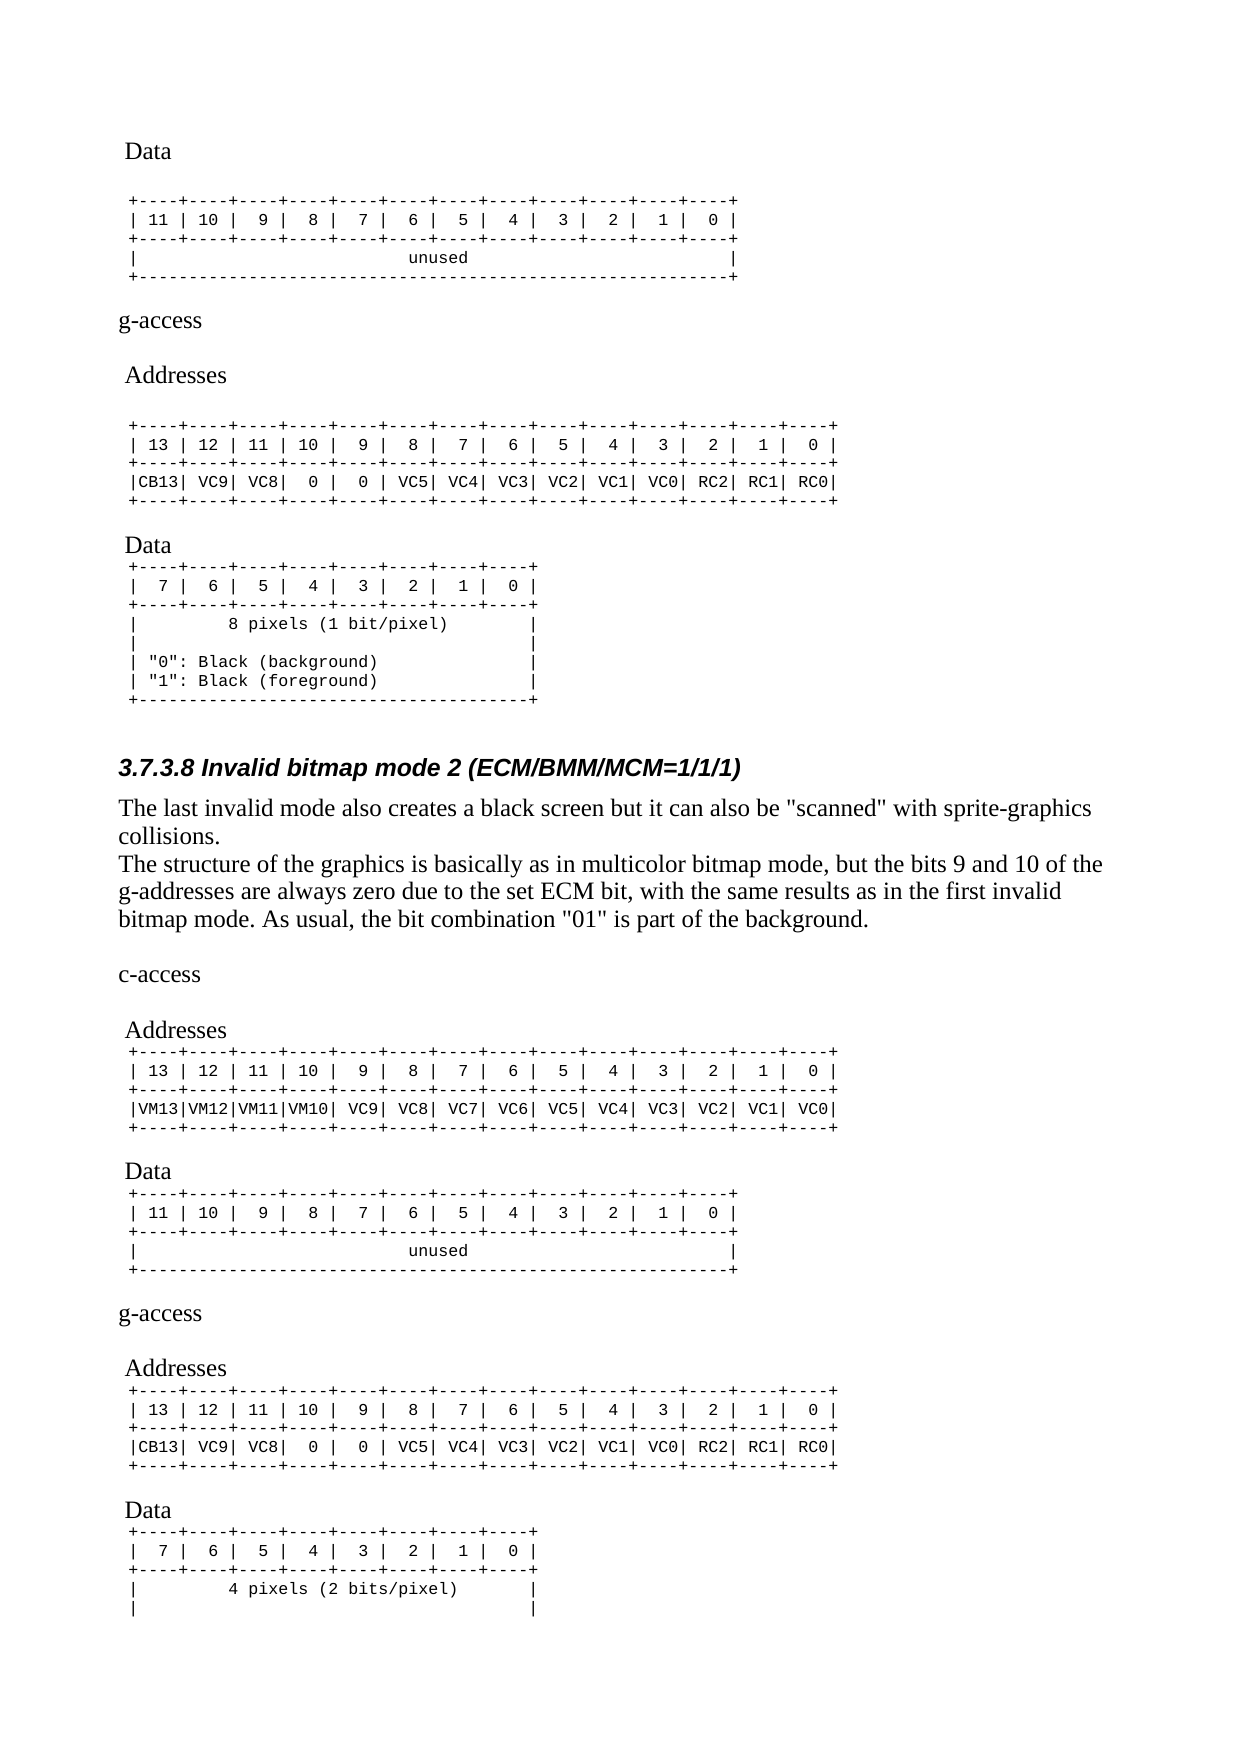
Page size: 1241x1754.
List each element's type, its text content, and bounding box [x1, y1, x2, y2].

text +----+----+----+----+----+----+----+----+----+----+----+----+ [118, 230, 1122, 249]
text | "0": Black (background) | [118, 653, 1122, 672]
text +----+----+----+----+----+----+----+----+ [118, 1561, 1122, 1580]
text Addresses [118, 1016, 1122, 1044]
text | 11 | 10 | 9 | 8 | 7 | 6 | 5 | 4 | 3 | 2 | 1 | 0 | [118, 1204, 1122, 1223]
text Data [118, 137, 1122, 165]
text +----+----+----+----+----+----+----+----+----+----+----+----+----+----+ [118, 1082, 1122, 1101]
text +----+----+----+----+----+----+----+----+----+----+----+----+ [118, 192, 1122, 211]
text | 8 pixels (1 bit/pixel) | [118, 615, 1122, 634]
text Addresses [118, 1354, 1122, 1382]
text +----+----+----+----+----+----+----+----+----+----+----+----+----+----+ [118, 1044, 1122, 1063]
text +----+----+----+----+----+----+----+----+----+----+----+----+----+----+ [118, 455, 1122, 474]
text The structure of the graphics is basically as in multicolor bitmap mode, but the bits 9 and 10 of the g-addresses are always zero due to the set ECM bit, with the same results as in the first invalid bitmap mode. As usual, the bit combination "01" is part of the background. [118, 850, 1122, 933]
text | 13 | 12 | 11 | 10 | 9 | 8 | 7 | 6 | 5 | 4 | 3 | 2 | 1 | 0 | [118, 1063, 1122, 1082]
text |VM13|VM12|VM11|VM10| VC9| VC8| VC7| VC6| VC5| VC4| VC3| VC2| VC1| VC0| [118, 1101, 1122, 1119]
text +----+----+----+----+----+----+----+----+----+----+----+----+----+----+ [118, 1382, 1122, 1401]
text g-access [118, 1299, 1122, 1327]
text +----+----+----+----+----+----+----+----+----+----+----+----+----+----+ [118, 417, 1122, 436]
text +-----------------------------------------------------------+ [118, 268, 1122, 287]
text Data [118, 1157, 1122, 1185]
text | 7 | 6 | 5 | 4 | 3 | 2 | 1 | 0 | [118, 1542, 1122, 1561]
text c-access [118, 961, 1122, 988]
text | unused | [118, 1242, 1122, 1261]
text g-access [118, 306, 1122, 334]
text +----+----+----+----+----+----+----+----+ [118, 596, 1122, 615]
text | | [118, 1599, 1122, 1618]
text Addresses [118, 362, 1122, 389]
text +----+----+----+----+----+----+----+----+----+----+----+----+----+----+ [118, 1420, 1122, 1439]
text | 11 | 10 | 9 | 8 | 7 | 6 | 5 | 4 | 3 | 2 | 1 | 0 | [118, 211, 1122, 230]
text +----+----+----+----+----+----+----+----+----+----+----+----+----+----+ [118, 493, 1122, 512]
text +----+----+----+----+----+----+----+----+----+----+----+----+ [118, 1223, 1122, 1242]
text | "1": Black (foreground) | [118, 672, 1122, 691]
text +---------------------------------------+ [118, 691, 1122, 710]
text Data [118, 1496, 1122, 1523]
text +----+----+----+----+----+----+----+----+----+----+----+----+----+----+ [118, 1458, 1122, 1477]
text +-----------------------------------------------------------+ [118, 1261, 1122, 1280]
subtitle Invalid bitmap mode 2 (ECM/BMM/MCM=1/1/1) [118, 754, 1122, 782]
text The last invalid mode also creates a black screen but it can also be "scanned" with sprite-graphics collisions. [118, 794, 1122, 850]
text | | [118, 634, 1122, 653]
text | 4 pixels (2 bits/pixel) | [118, 1580, 1122, 1599]
text +----+----+----+----+----+----+----+----+----+----+----+----+----+----+ [118, 1119, 1122, 1138]
text | 13 | 12 | 11 | 10 | 9 | 8 | 7 | 6 | 5 | 4 | 3 | 2 | 1 | 0 | [118, 436, 1122, 455]
text +----+----+----+----+----+----+----+----+----+----+----+----+ [118, 1185, 1122, 1204]
text | 7 | 6 | 5 | 4 | 3 | 2 | 1 | 0 | [118, 577, 1122, 596]
text |CB13| VC9| VC8| 0 | 0 | VC5| VC4| VC3| VC2| VC1| VC0| RC2| RC1| RC0| [118, 474, 1122, 493]
text | unused | [118, 249, 1122, 268]
text |CB13| VC9| VC8| 0 | 0 | VC5| VC4| VC3| VC2| VC1| VC0| RC2| RC1| RC0| [118, 1439, 1122, 1458]
text +----+----+----+----+----+----+----+----+ [118, 1523, 1122, 1542]
text | 13 | 12 | 11 | 10 | 9 | 8 | 7 | 6 | 5 | 4 | 3 | 2 | 1 | 0 | [118, 1401, 1122, 1420]
text Data [118, 531, 1122, 558]
text +----+----+----+----+----+----+----+----+ [118, 558, 1122, 577]
